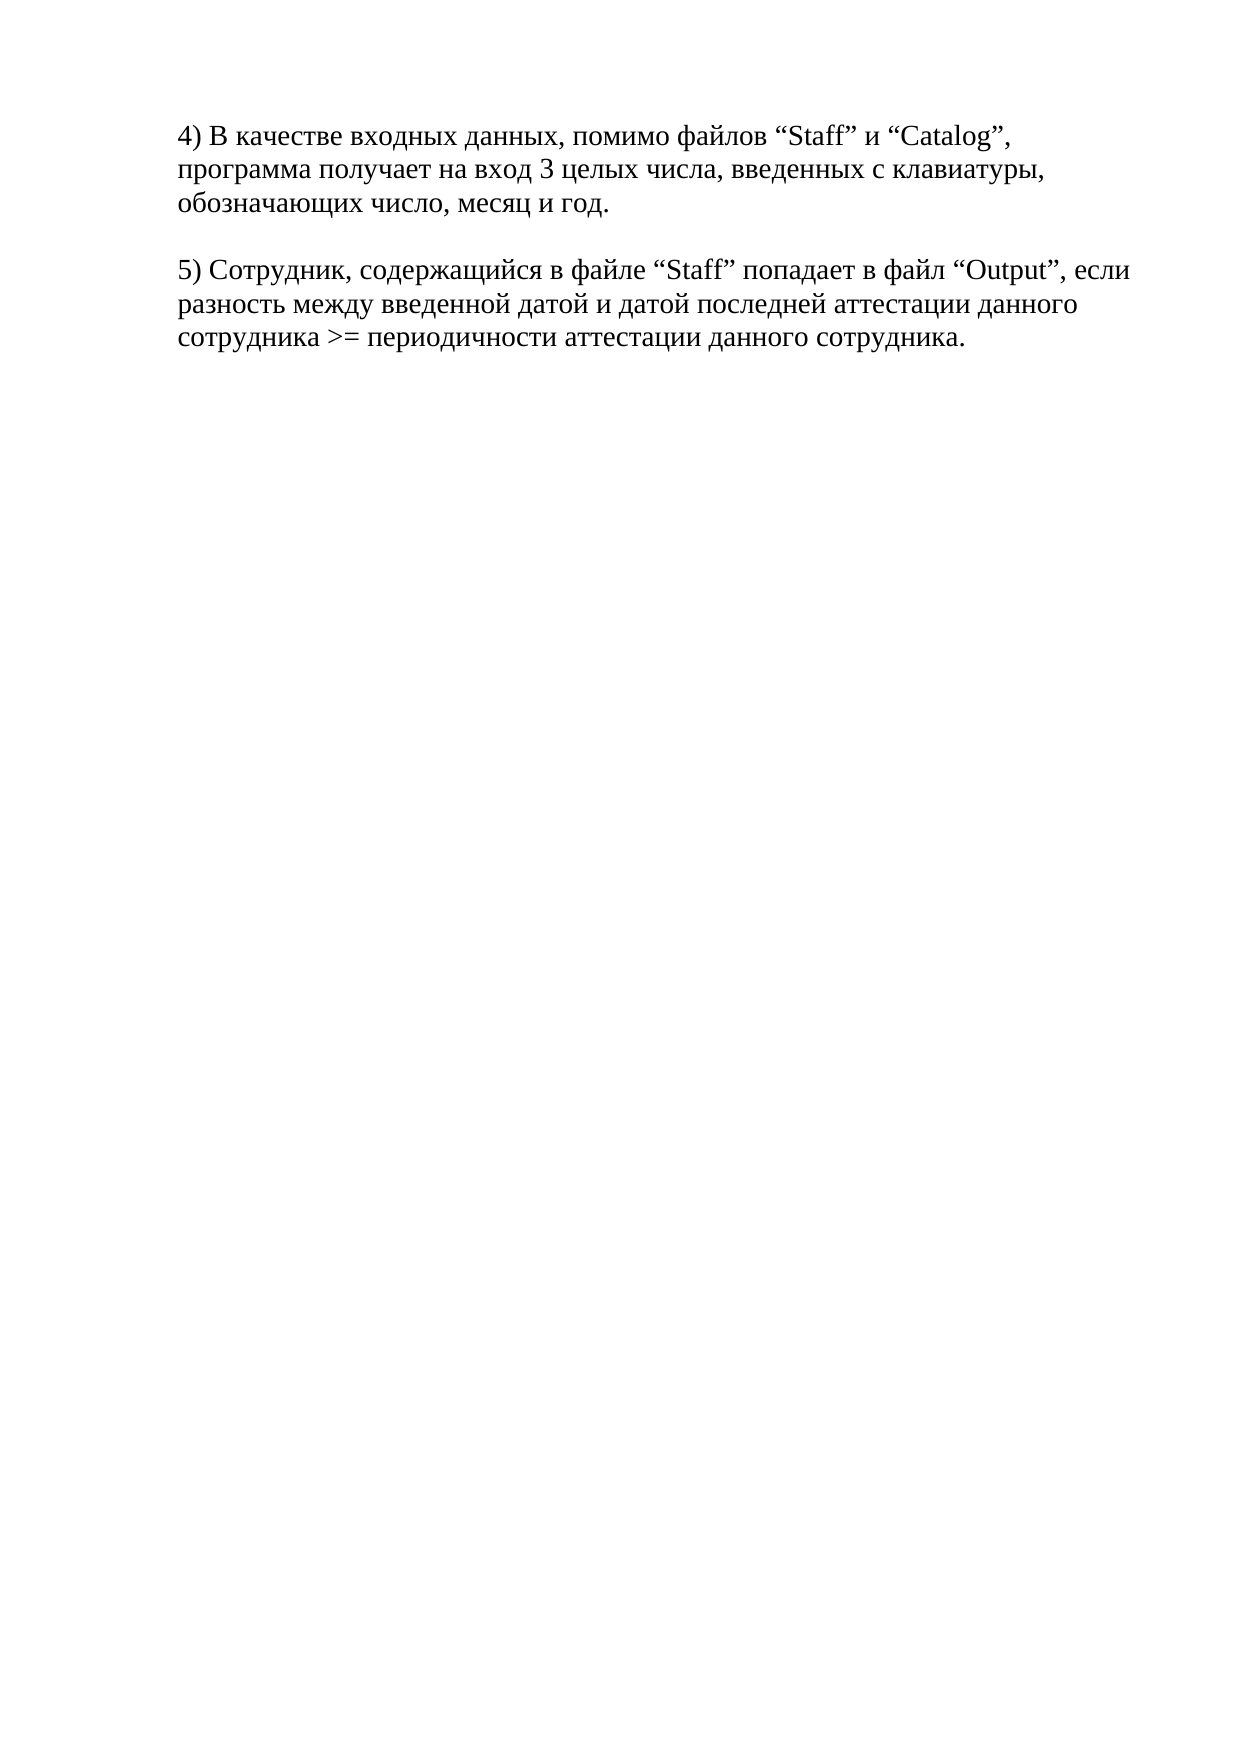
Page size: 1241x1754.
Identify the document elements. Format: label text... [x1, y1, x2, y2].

text 5) Сотрудник, содержащийся в файле “Staff” попадает в файл “Output”, если разность между введенной датой и датой последней аттестации данного сотрудника >= периодичности аттестации данного сотрудника. [177, 252, 1152, 353]
text 4) В качестве входных данных, помимо файлов “Staff” и “Catalog”, программа получает на вход 3 целых числа, введенных с клавиатуры, обозначающих число, месяц и год. [177, 118, 1152, 219]
